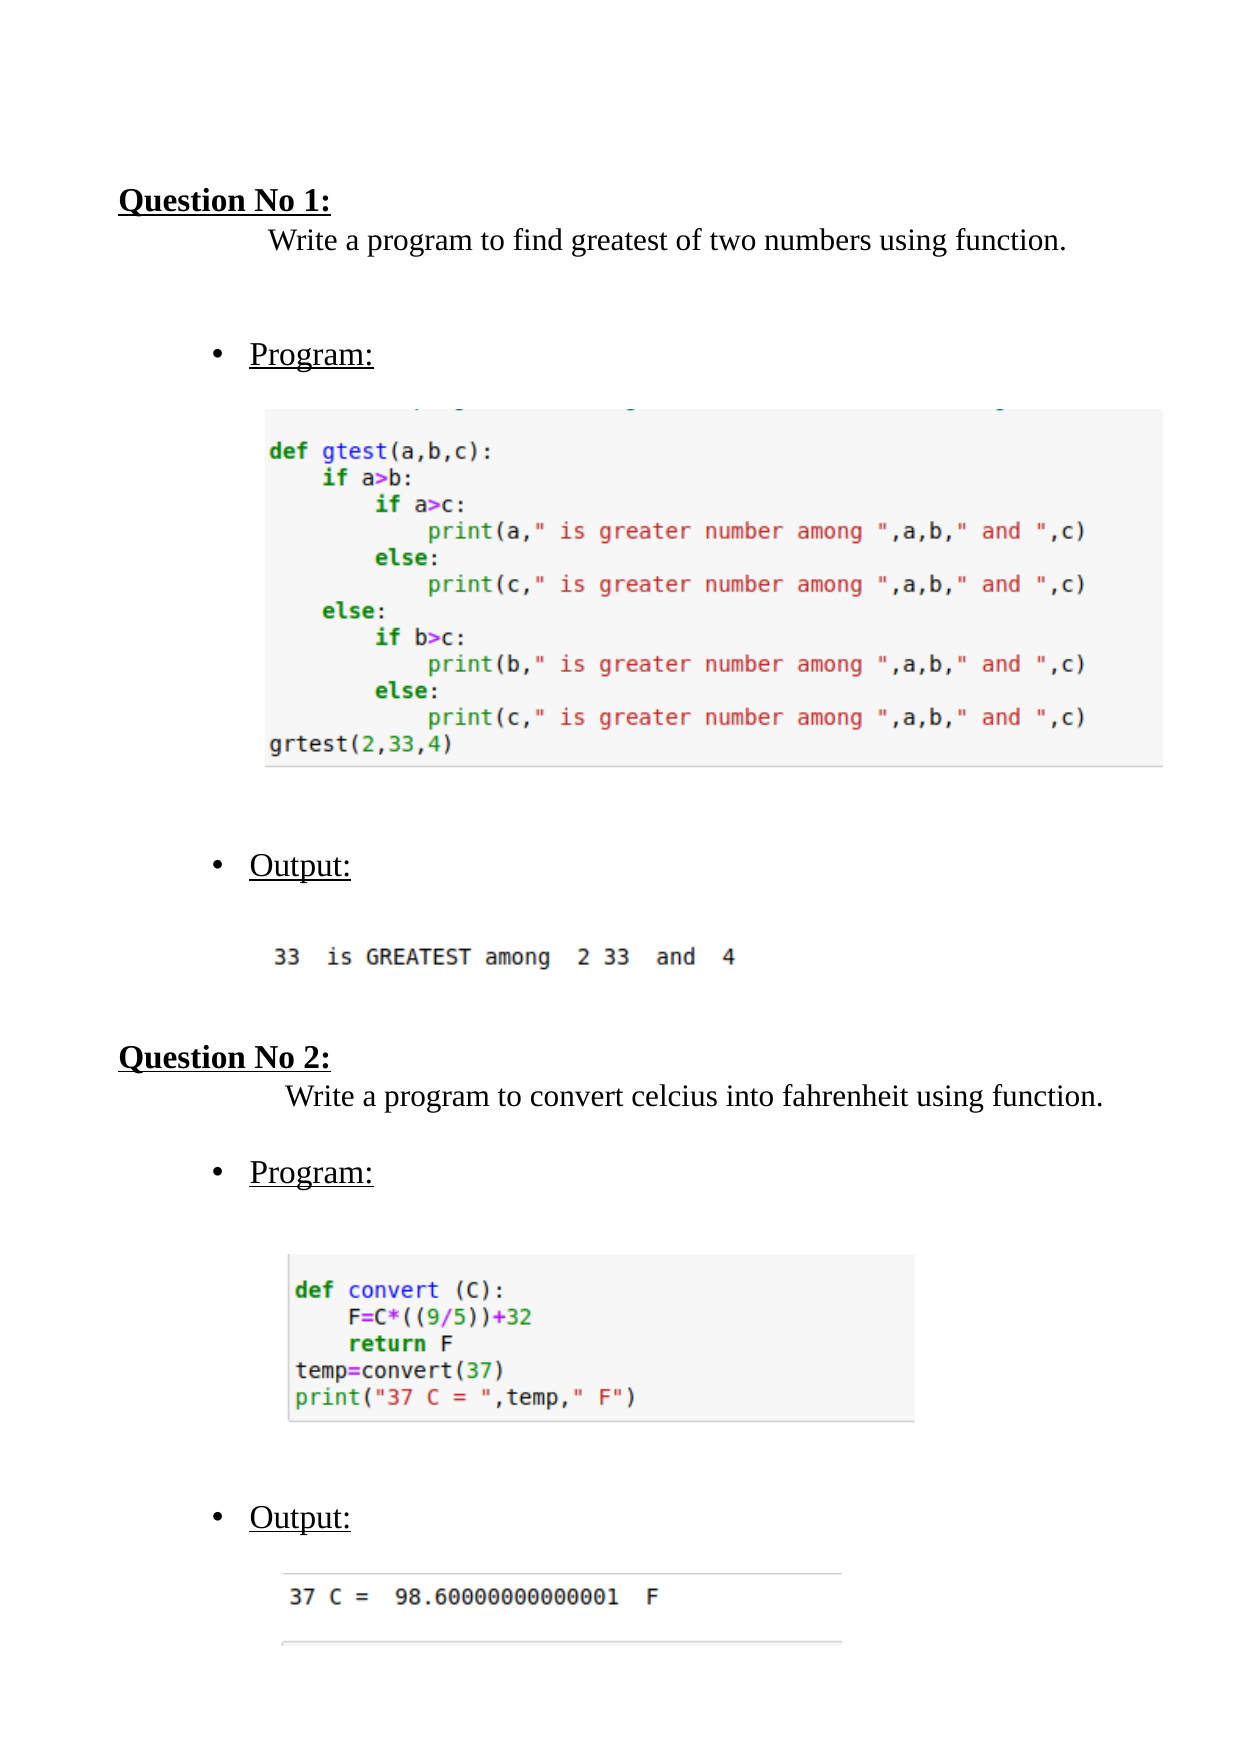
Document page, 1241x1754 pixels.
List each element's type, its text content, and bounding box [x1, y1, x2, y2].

picture [263, 933, 837, 984]
list Output: [212, 1497, 1122, 1536]
picture [285, 1254, 915, 1424]
picture [267, 1573, 842, 1646]
text Question No 1: [118, 180, 1122, 219]
text Write a program to convert celcius into fahrenheit using function. [118, 1076, 1122, 1114]
text Write a program to find greatest of two numbers using function. [118, 219, 1122, 257]
list Program: [212, 1152, 1122, 1191]
list Output: [212, 846, 1122, 884]
list Program: [212, 334, 1122, 372]
picture [264, 409, 1164, 769]
text Question No 2: [118, 1037, 1122, 1076]
